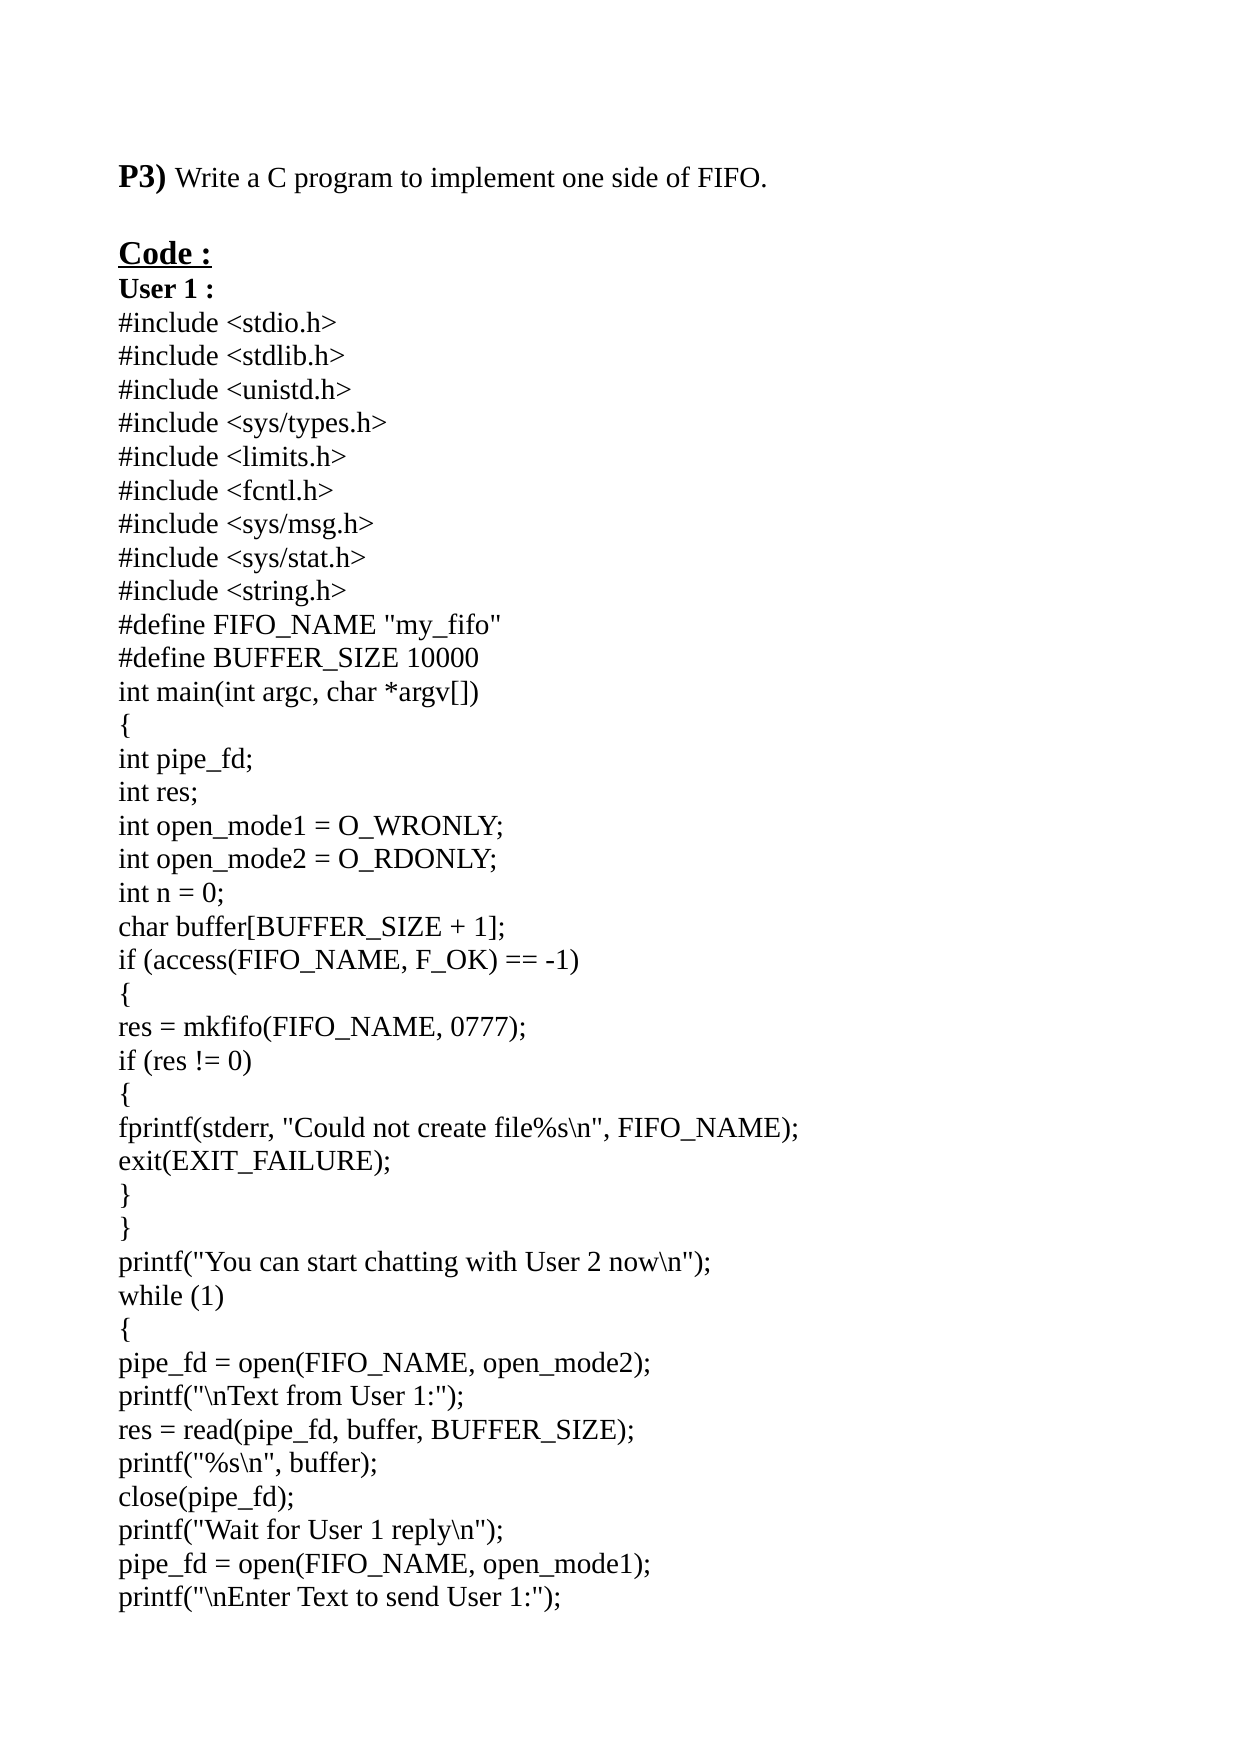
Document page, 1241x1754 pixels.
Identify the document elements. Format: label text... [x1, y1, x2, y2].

text close(pipe_fd); [118, 1479, 1122, 1512]
text exit(EXIT_FAILURE); [118, 1143, 1122, 1177]
text #define FIFO_NAME "my_fifo" [118, 607, 1122, 640]
text #include <limits.h> [118, 439, 1122, 473]
text pipe_fd = open(FIFO_NAME, open_mode2); [118, 1345, 1122, 1378]
text #include <string.h> [118, 573, 1122, 607]
text { [118, 1076, 1122, 1110]
text char buffer[BUFFER_SIZE + 1]; [118, 909, 1122, 942]
text #include <sys/msg.h> [118, 506, 1122, 540]
text Code : [118, 233, 1122, 271]
text P3) Write a C program to implement one side of FIFO. [118, 156, 1122, 195]
text int open_mode1 = O_WRONLY; [118, 808, 1122, 842]
text printf("\nText from User 1:"); [118, 1378, 1122, 1412]
text while (1) [118, 1278, 1122, 1311]
text { [118, 1311, 1122, 1345]
text User 1 : [118, 271, 1122, 305]
text #include <sys/stat.h> [118, 540, 1122, 573]
text } [118, 1211, 1122, 1244]
text } [118, 1177, 1122, 1211]
text #define BUFFER_SIZE 10000 [118, 640, 1122, 674]
text fprintf(stderr, "Could not create file%s\n", FIFO_NAME); [118, 1110, 1122, 1143]
text if (access(FIFO_NAME, F_OK) == -1) [118, 942, 1122, 976]
text int n = 0; [118, 875, 1122, 909]
text #include <fcntl.h> [118, 473, 1122, 506]
text { [118, 707, 1122, 741]
text res = read(pipe_fd, buffer, BUFFER_SIZE); [118, 1412, 1122, 1445]
text if (res != 0) [118, 1043, 1122, 1076]
text { [118, 976, 1122, 1009]
text printf("%s\n", buffer); [118, 1445, 1122, 1479]
text int open_mode2 = O_RDONLY; [118, 842, 1122, 875]
text int main(int argc, char *argv[]) [118, 674, 1122, 707]
text int res; [118, 774, 1122, 808]
text pipe_fd = open(FIFO_NAME, open_mode1); [118, 1546, 1122, 1579]
text int pipe_fd; [118, 741, 1122, 774]
text printf("\nEnter Text to send User 1:"); [118, 1579, 1122, 1613]
text printf("Wait for User 1 reply\n"); [118, 1512, 1122, 1546]
text #include <stdlib.h> [118, 338, 1122, 372]
text #include <unistd.h> [118, 372, 1122, 406]
text #include <sys/types.h> [118, 406, 1122, 439]
text printf("You can start chatting with User 2 now\n"); [118, 1244, 1122, 1278]
text res = mkfifo(FIFO_NAME, 0777); [118, 1009, 1122, 1043]
text #include <stdio.h> [118, 305, 1122, 338]
